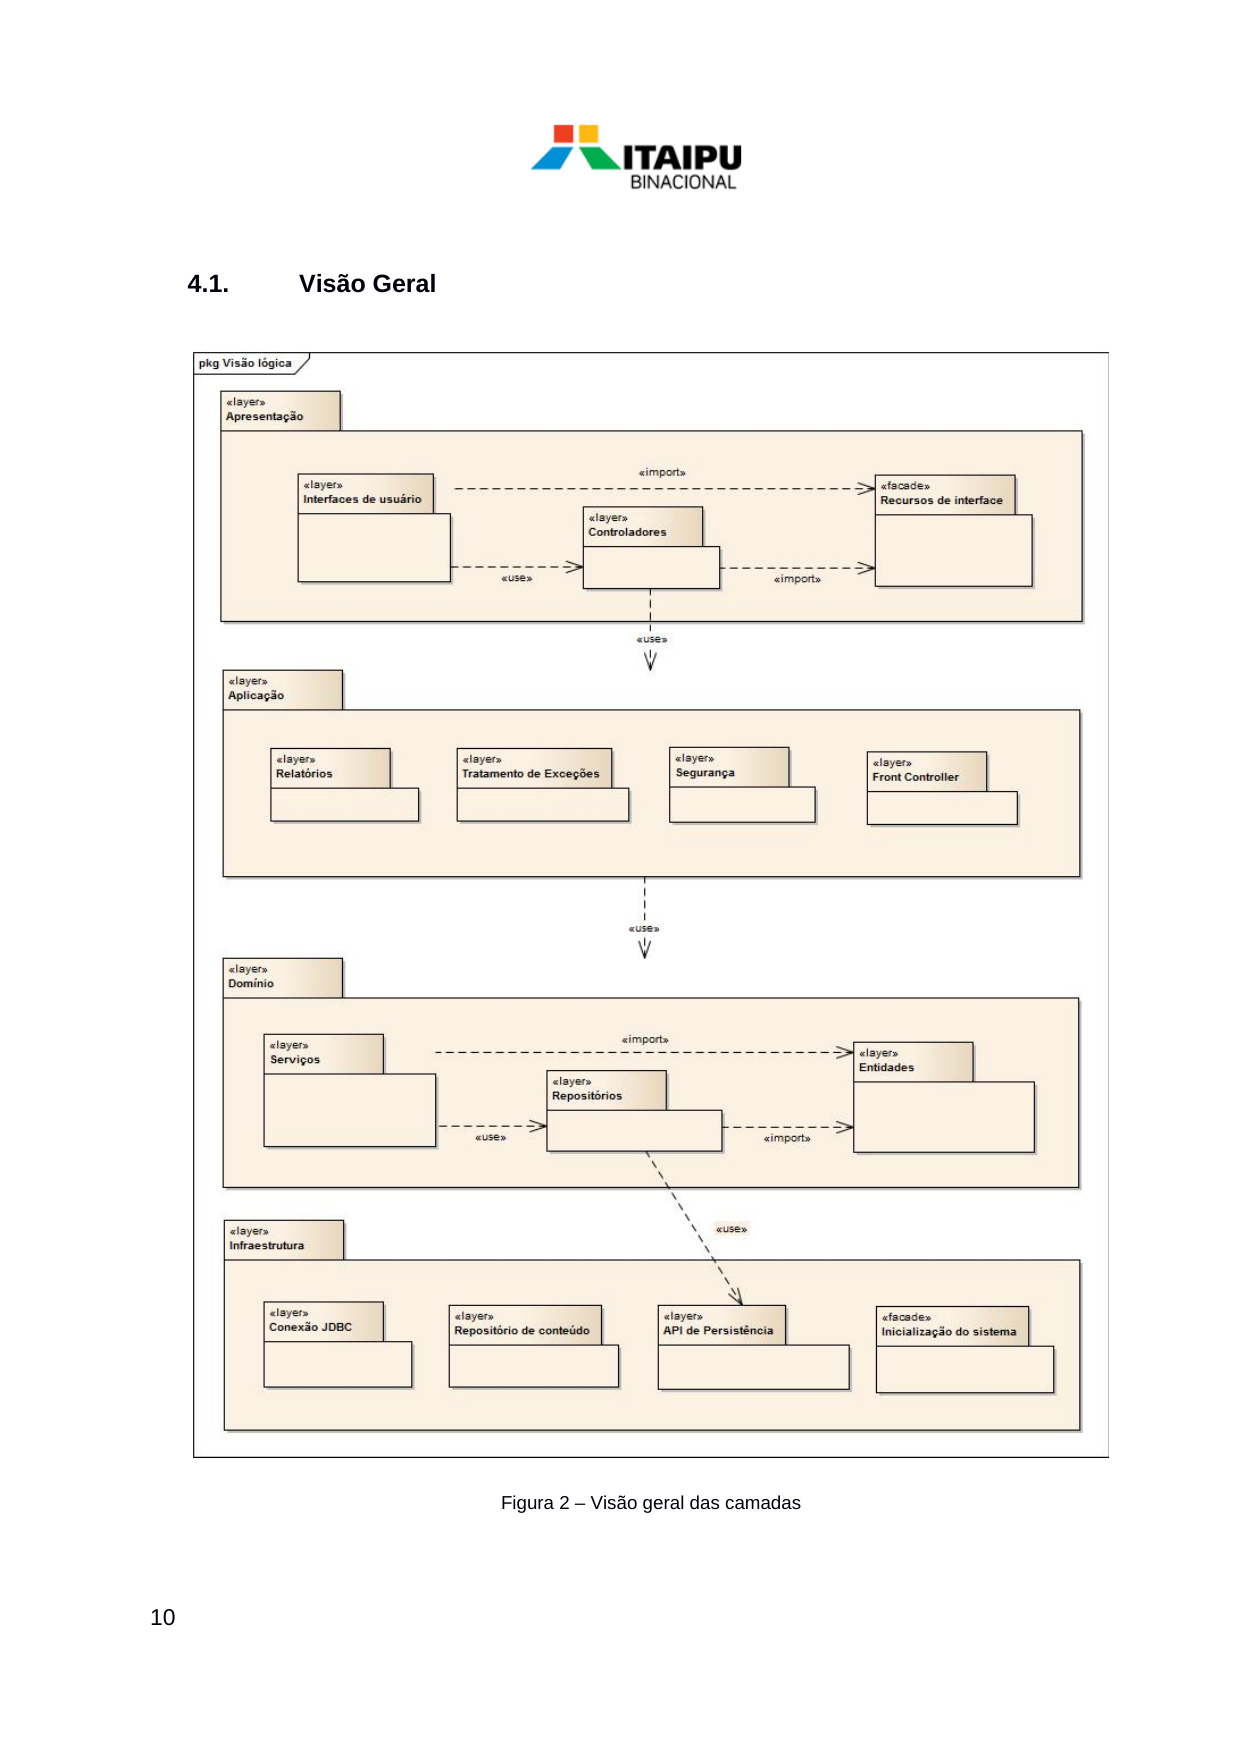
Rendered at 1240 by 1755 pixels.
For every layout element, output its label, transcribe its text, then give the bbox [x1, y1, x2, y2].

text Figura 2 – Visão geral das camadas [150, 1492, 1152, 1513]
list Visão Geral [187, 269, 1152, 297]
